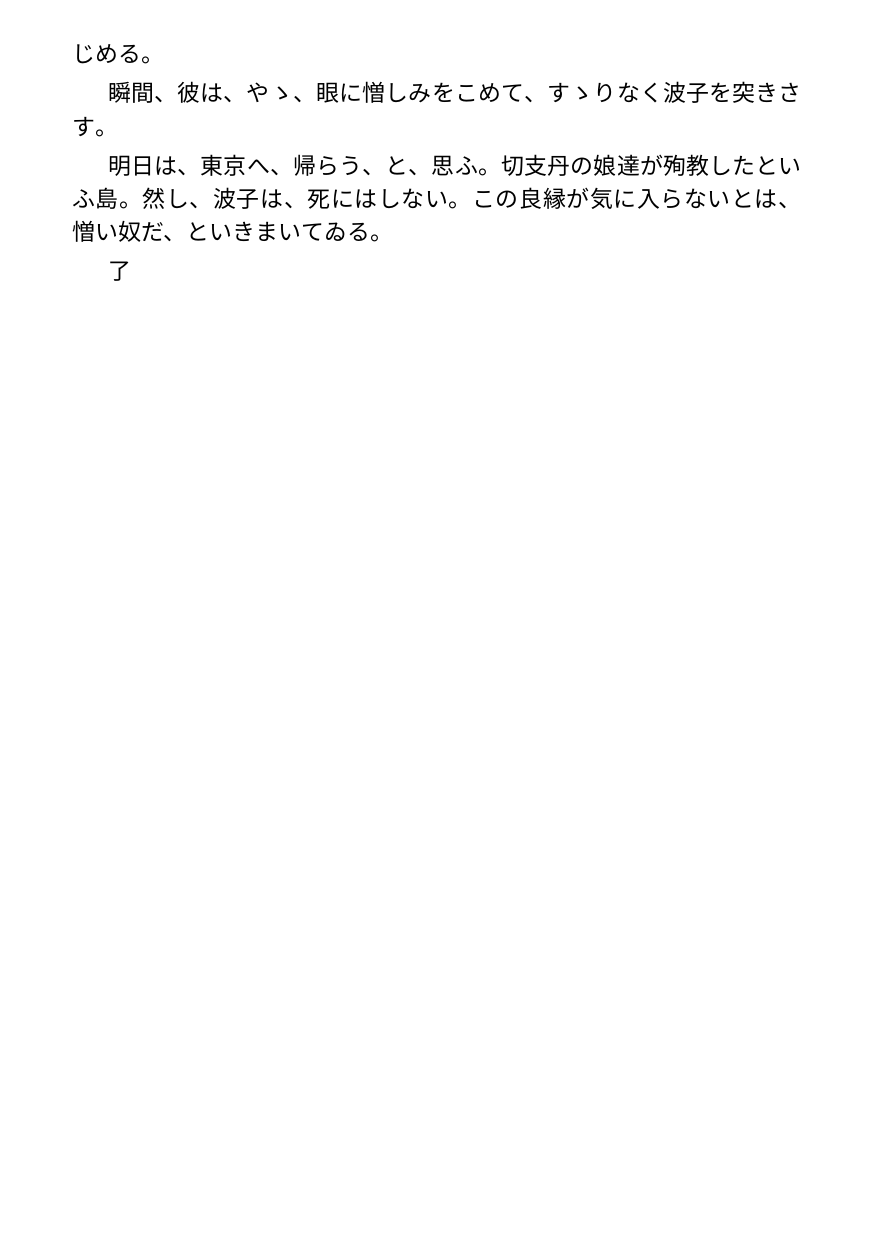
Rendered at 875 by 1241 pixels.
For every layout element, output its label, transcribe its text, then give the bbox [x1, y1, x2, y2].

text 瞬間、彼は、やゝ、眼に憎しみをこめて、すゝりなく波子を突きさす。 [72, 75, 802, 142]
text じめる。 [72, 36, 802, 69]
text 明日は、東京へ、帰らう、と、思ふ。切支丹の娘達が殉教したといふ島。然し、波子は、死にはしない。この良縁が気に入らないとは、憎い奴だ、といきまいてゐる。 [72, 148, 802, 247]
text 了 [72, 253, 802, 286]
